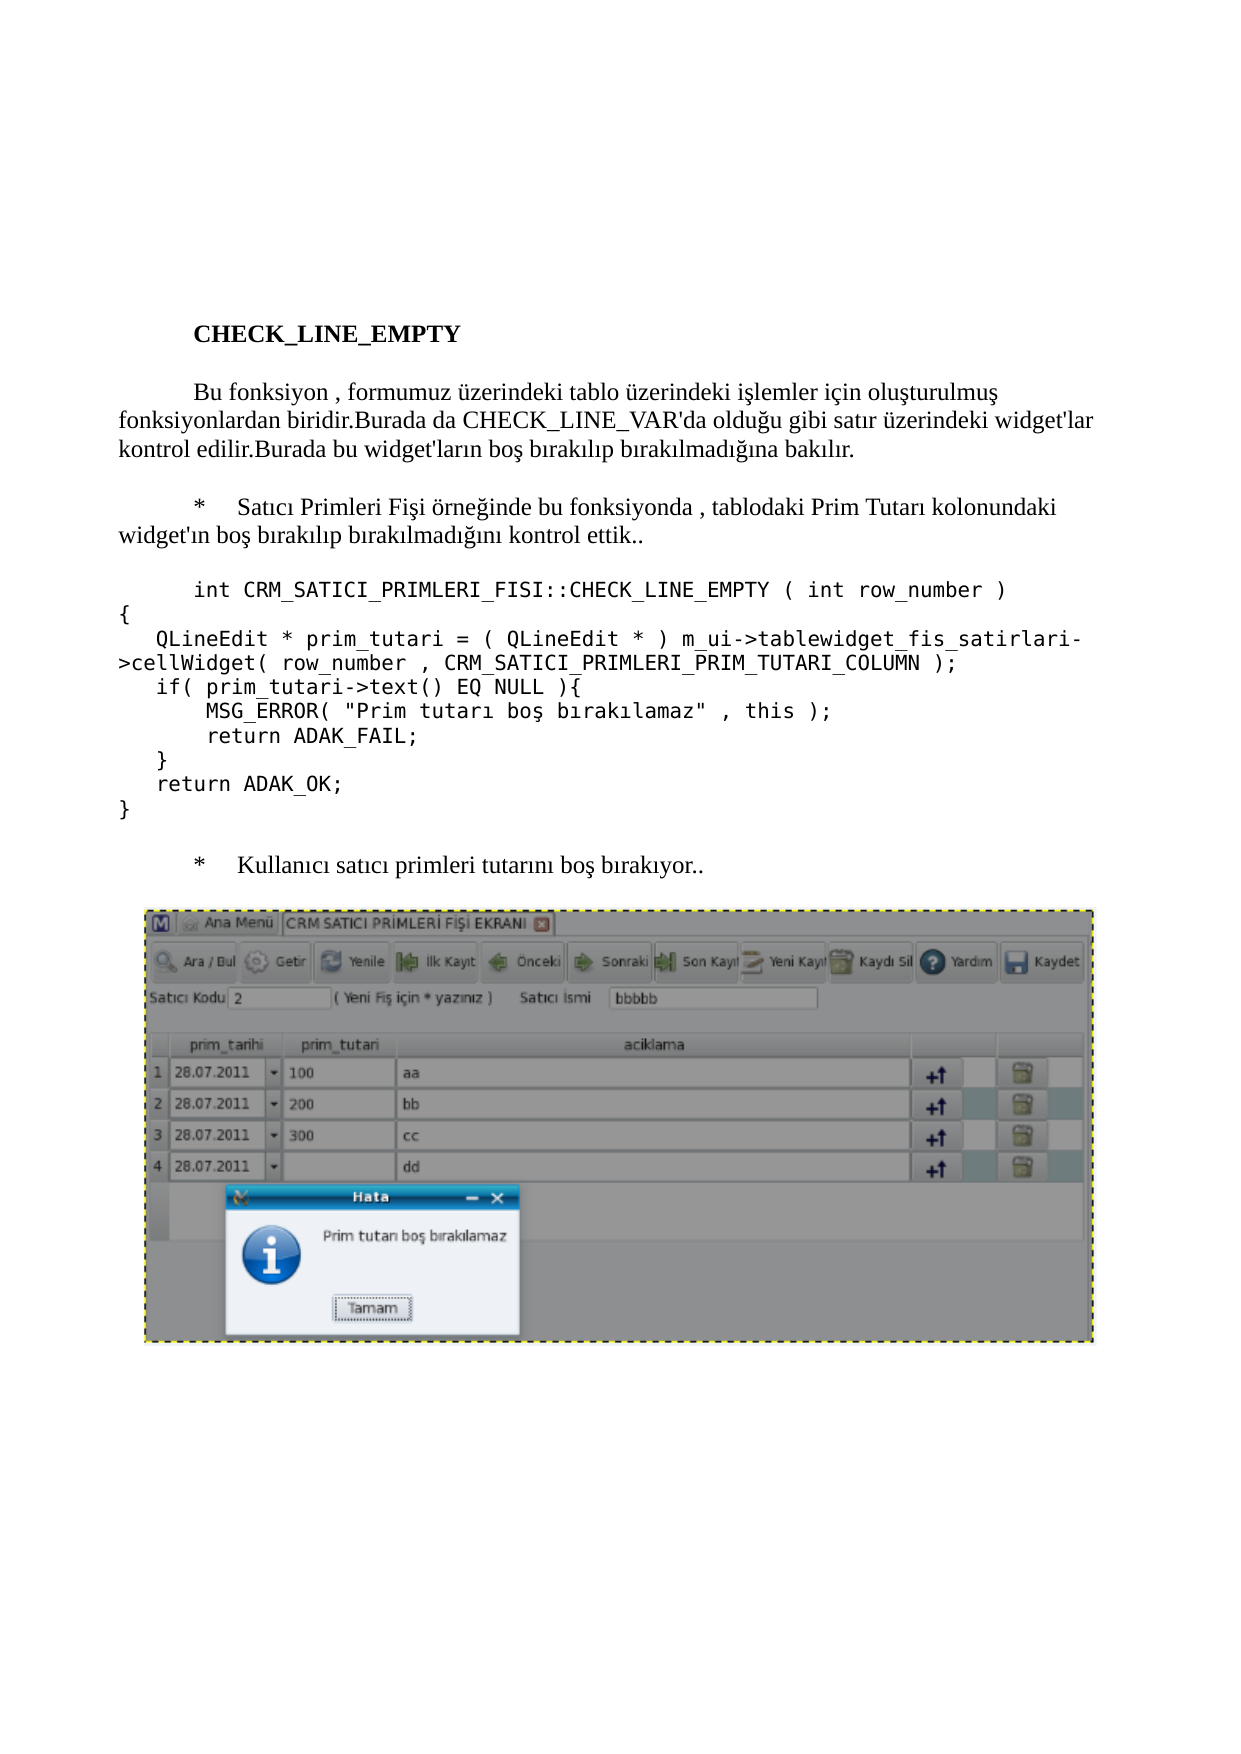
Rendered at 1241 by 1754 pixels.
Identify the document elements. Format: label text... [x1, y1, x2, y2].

text { [118, 602, 1122, 627]
text CHECK_LINE_EMPTY [118, 319, 1122, 348]
text * Kullanıcı satıcı primleri tutarını boş bırakıyor.. [118, 850, 1122, 879]
text Bu fonksiyon , formumuz üzerindeki tablo üzerindeki işlemler için oluşturulmuş fonksiyonlardan biridir.Burada da CHECK_LINE_VAR'da olduğu gibi satır üzerindeki widget'lar kontrol edilir.Burada bu widget'ların boş bırakılıp bırakılmadığına bakılır. [118, 377, 1122, 463]
text if( prim_tutari->text() EQ NULL ){ [118, 675, 1122, 699]
text int CRM_SATICI_PRIMLERI_FISI::CHECK_LINE_EMPTY ( int row_number ) [118, 578, 1122, 602]
text MSG_ERROR( "Prim tutarı boş bırakılamaz" , this ); [118, 699, 1122, 724]
text return ADAK_FAIL; [118, 724, 1122, 748]
text QLineEdit * prim_tutari = ( QLineEdit * ) m_ui->tablewidget_fis_satirlari->cellWidget( row_number , CRM_SATICI_PRIMLERI_PRIM_TUTARI_COLUMN ); [118, 627, 1122, 675]
text return ADAK_OK; [118, 772, 1122, 797]
text } [118, 797, 1122, 821]
picture [143, 907, 1097, 1346]
text * Satıcı Primleri Fişi örneğinde bu fonksiyonda , tablodaki Prim Tutarı kolonundaki widget'ın boş bırakılıp bırakılmadığını kontrol ettik.. [118, 492, 1122, 549]
text } [118, 748, 1122, 772]
